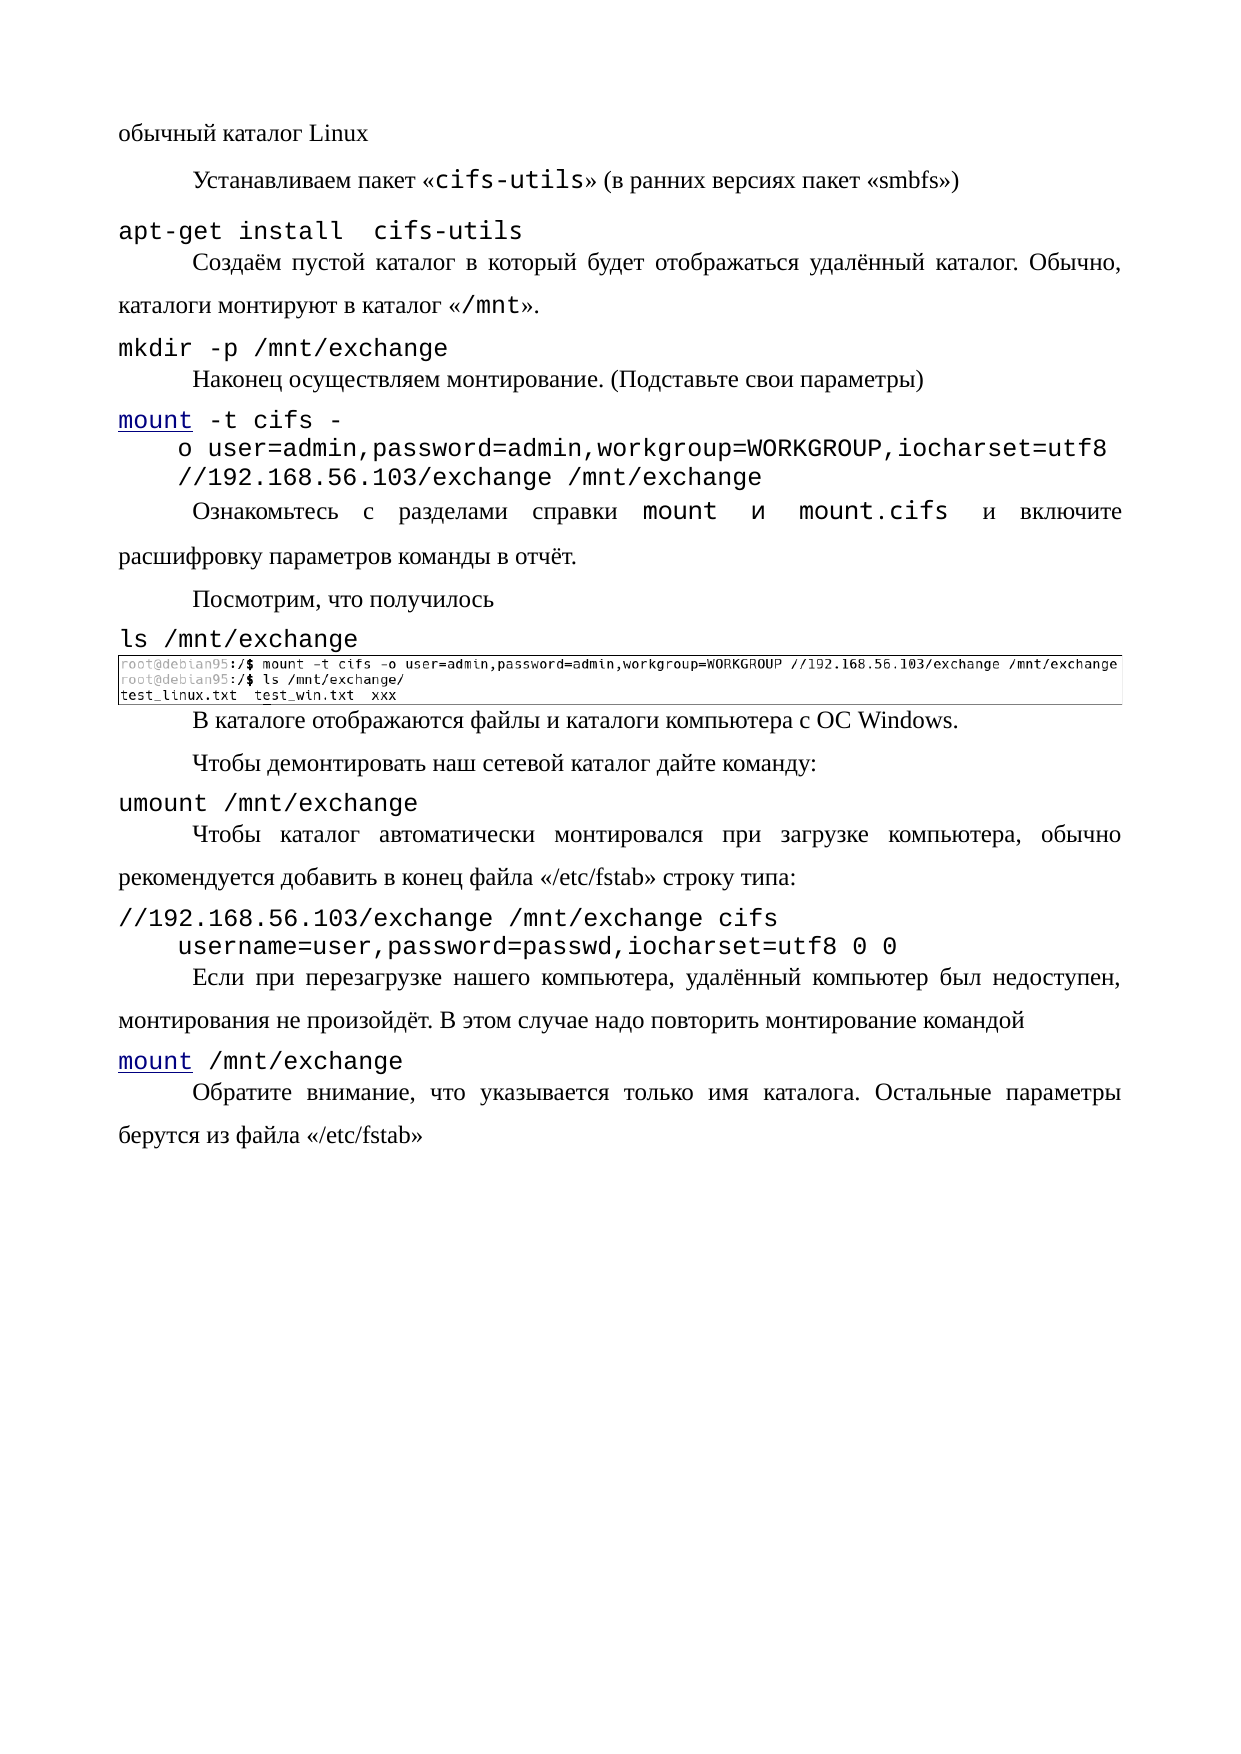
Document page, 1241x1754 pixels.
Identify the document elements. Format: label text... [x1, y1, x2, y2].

text mount /mnt/exchange [118, 1048, 1122, 1077]
text Устанавливаем пакет «cifs-utils» (в ранних версиях пакет «smbfs») [118, 161, 1122, 195]
text Чтобы демонтировать наш сетевой каталог дайте команду: [118, 748, 1122, 777]
text apt-get install cifs-utils [118, 212, 1122, 247]
text Чтобы каталог автоматически монтировался при загрузке компьютера, обычно рекомендуется добавить в конец файла «/etc/fstab» строку типа: [118, 819, 1122, 891]
text umount /mnt/exchange [118, 791, 1122, 819]
text mkdir -p /mnt/exchange [118, 336, 1122, 364]
picture [118, 655, 1123, 705]
text Обратите внимание, что указывается только имя каталога. Остальные параметры берутся из файла «/etc/fstab» [118, 1077, 1122, 1149]
text Посмотрим, что получилось [118, 584, 1122, 613]
text Наконец осуществляем монтирование. (Подставьте свои параметры) [118, 364, 1122, 393]
text В каталоге отображаются файлы и каталоги компьютера с ОС Windows. [118, 705, 1122, 733]
text Ознакомьтесь с разделами справки mount и mount.cifs и включите расшифровку параметров команды в отчёт. [118, 492, 1122, 569]
text Если при перезагрузке нашего компьютера, удалённый компьютер был недоступен, монтирования не произойдёт. В этом случае надо повторить монтирование командой [118, 962, 1122, 1034]
text mount -t cifs -o user=admin,password=admin,workgroup=WORKGROUP,iocharset=utf8 //192.168.56.103/exchange /mnt/exchange [118, 407, 1122, 492]
text ls /mnt/exchange [118, 627, 1122, 655]
text //192.168.56.103/exchange /mnt/exchange cifs username=user,password=passwd,iocharset=utf8 0 0 [118, 906, 1122, 962]
text обычный каталог Linux [118, 118, 1122, 147]
text Создаём пустой каталог в который будет отображаться удалённый каталог. Обычно, каталоги монтируют в каталог «/mnt». [118, 247, 1122, 321]
